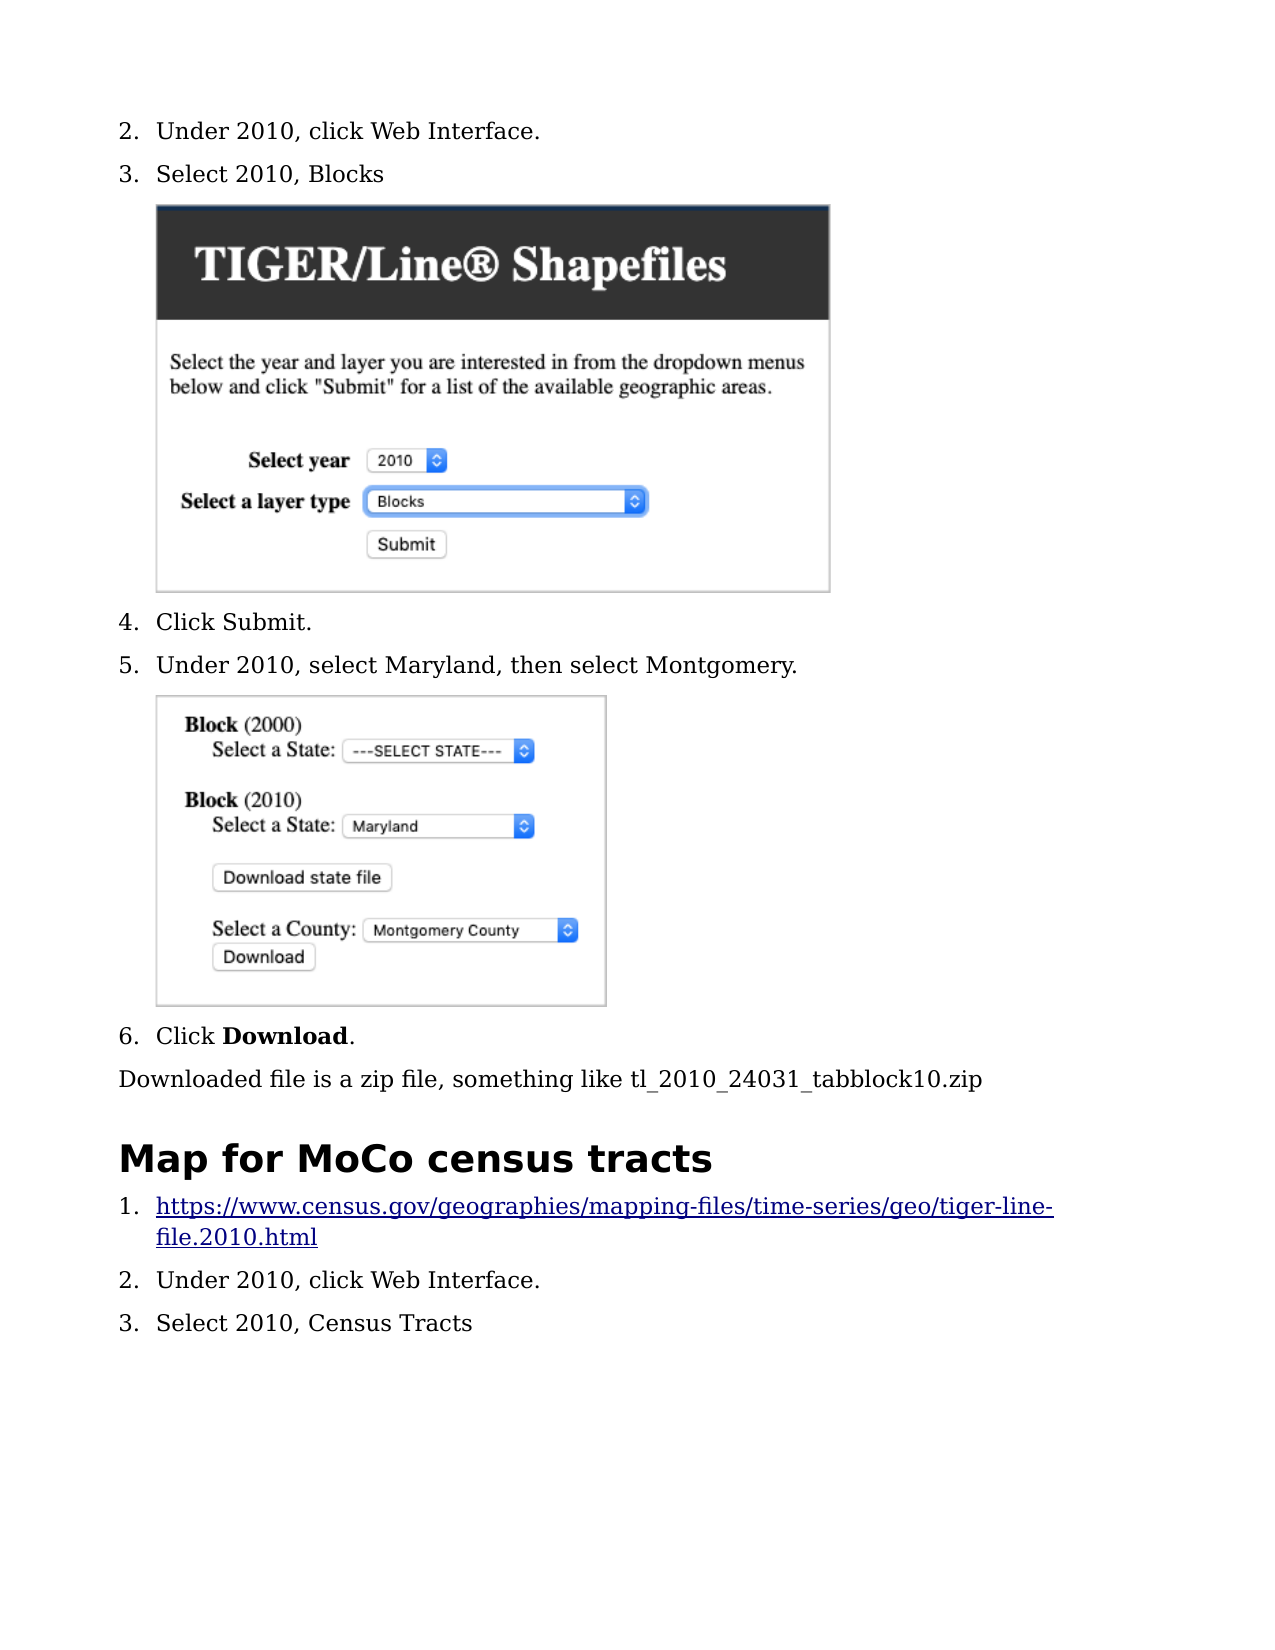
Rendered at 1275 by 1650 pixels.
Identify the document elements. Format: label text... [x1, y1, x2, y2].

subtitle Map for MoCo census tracts [118, 1137, 1157, 1181]
list Under 2010, select Maryland, then select Montgomery. [118, 653, 1157, 679]
list Under 2010, click Web Interface. [118, 1267, 1157, 1294]
list Click Download. [118, 1023, 1157, 1050]
picture [155, 695, 607, 1007]
picture [155, 204, 831, 593]
list Under 2010, click Web Interface. [118, 118, 1157, 145]
list Select 2010, Census Tracts [118, 1310, 1157, 1337]
list https://www.census.gov/geographies/mapping-files/time-series/geo/tiger-line-file.2010.html [118, 1193, 1157, 1251]
list Click Submit. [118, 609, 1157, 636]
list Select 2010, Blocks [118, 161, 1157, 188]
text Downloaded file is a zip file, something like tl_2010_24031_tabblock10.zip [118, 1067, 1157, 1093]
